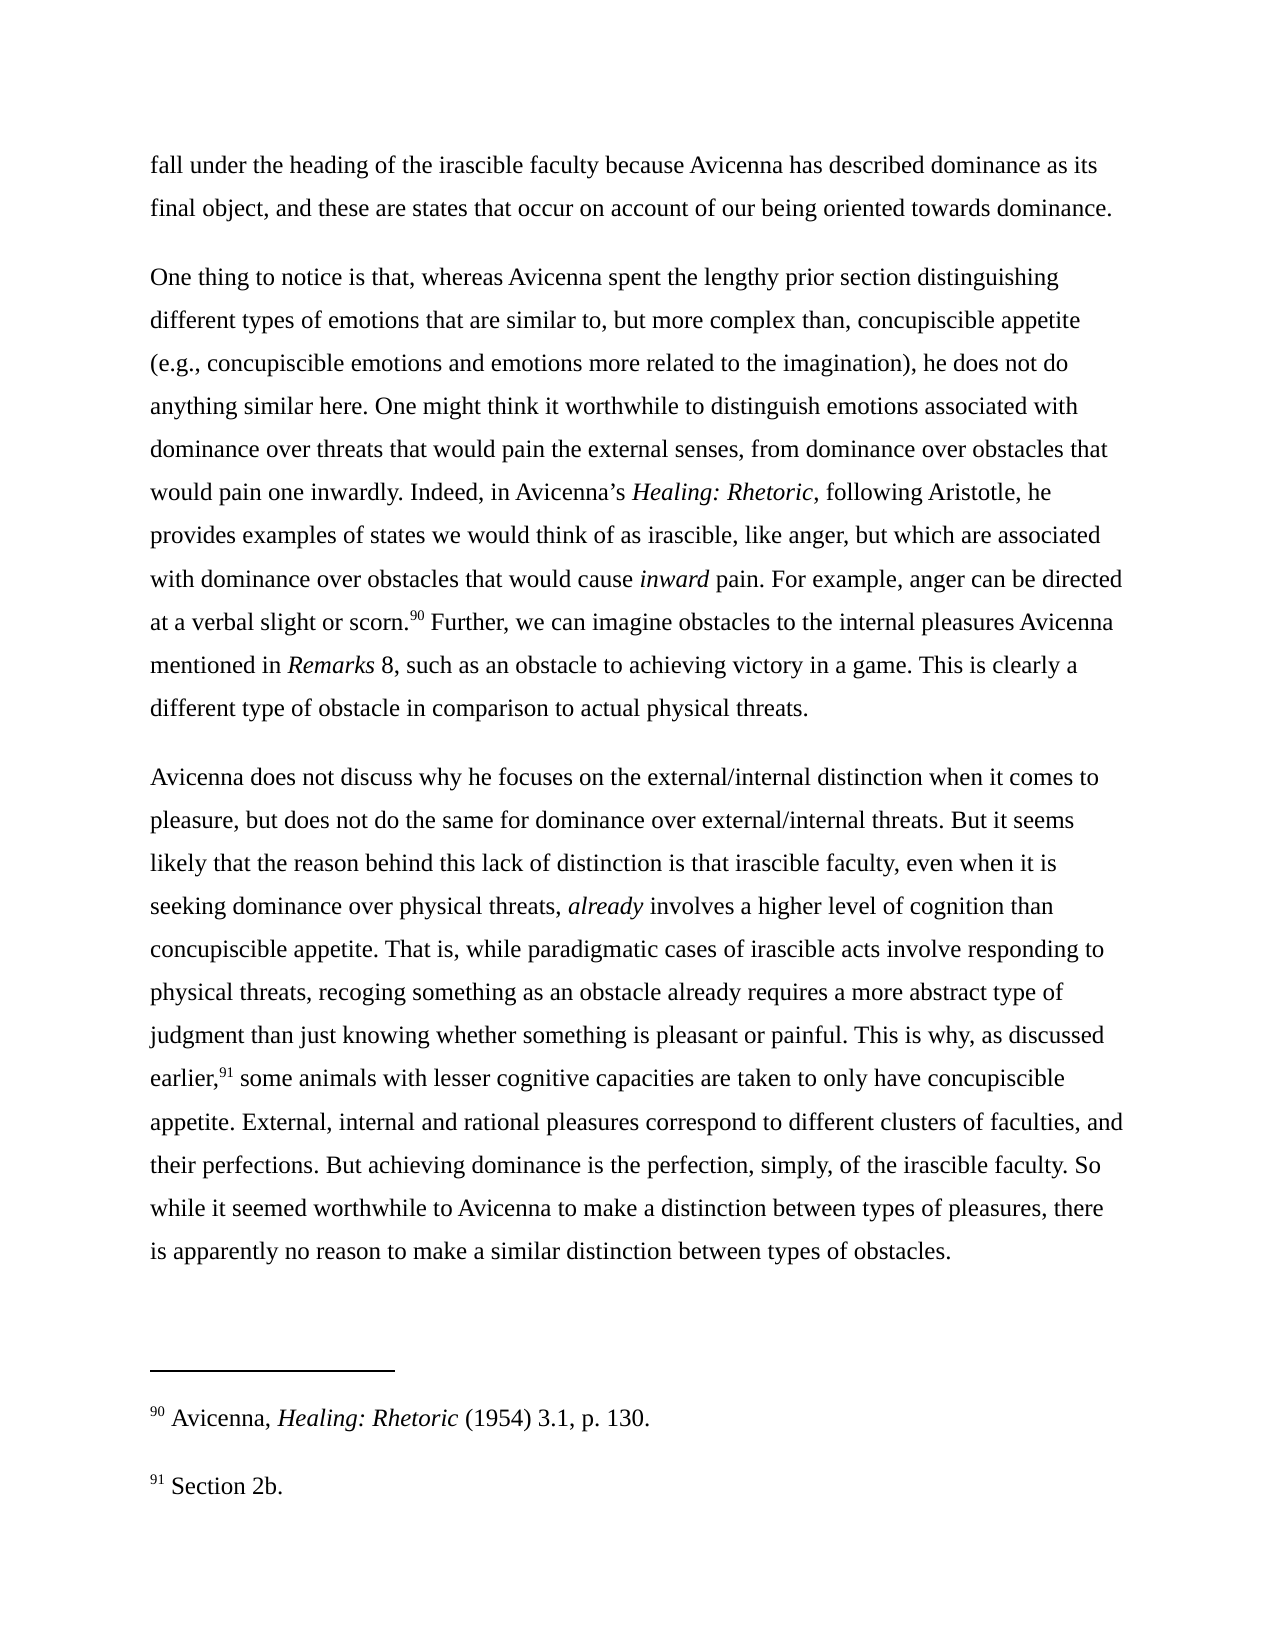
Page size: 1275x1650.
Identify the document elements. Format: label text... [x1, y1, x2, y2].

text fall under the heading of the irascible faculty because Avicenna has described dominance as its final object, and these are states that occur on account of our being oriented towards dominance. [150, 150, 1125, 222]
text One thing to notice is that, whereas Avicenna spent the lengthy prior section distinguishing different types of emotions that are similar to, but more complex than, concupiscible appetite (e.g., concupiscible emotions and emotions more related to the imagination), he does not do anything similar here. One might think it worthwhile to distinguish emotions associated with dominance over threats that would pain the external senses, from dominance over obstacles that would pain one inwardly. Indeed, in Avicenna’s Healing: Rhetoric, following Aristotle, he provides examples of states we would think of as irascible, like anger, but which are associated with dominance over obstacles that would cause inward pain. For example, anger can be directed at a verbal slight or scorn. Further, we can imagine obstacles to the internal pleasures Avicenna mentioned in Remarks 8, such as an obstacle to achieving victory in a game. This is clearly a different type of obstacle in comparison to actual physical threats. [150, 262, 1125, 722]
text Section 2b. [150, 1471, 1125, 1500]
text Avicenna, Healing: Rhetoric (1954) 3.1, p. 130. [150, 1403, 1125, 1431]
text Avicenna does not discuss why he focuses on the external/internal distinction when it comes to pleasure, but does not do the same for dominance over external/internal threats. But it seems likely that the reason behind this lack of distinction is that irascible faculty, even when it is seeking dominance over physical threats, already involves a higher level of cognition than concupiscible appetite. That is, while paradigmatic cases of irascible acts involve responding to physical threats, recoging something as an obstacle already requires a more abstract type of judgment than just knowing whether something is pleasant or painful. This is why, as discussed earlier, some animals with lesser cognitive capacities are taken to only have concupiscible appetite. External, internal and rational pleasures correspond to different clusters of faculties, and their perfections. But achieving dominance is the perfection, simply, of the irascible faculty. So while it seemed worthwhile to Avicenna to make a distinction between types of pleasures, there is apparently no reason to make a similar distinction between types of obstacles. [150, 762, 1125, 1265]
